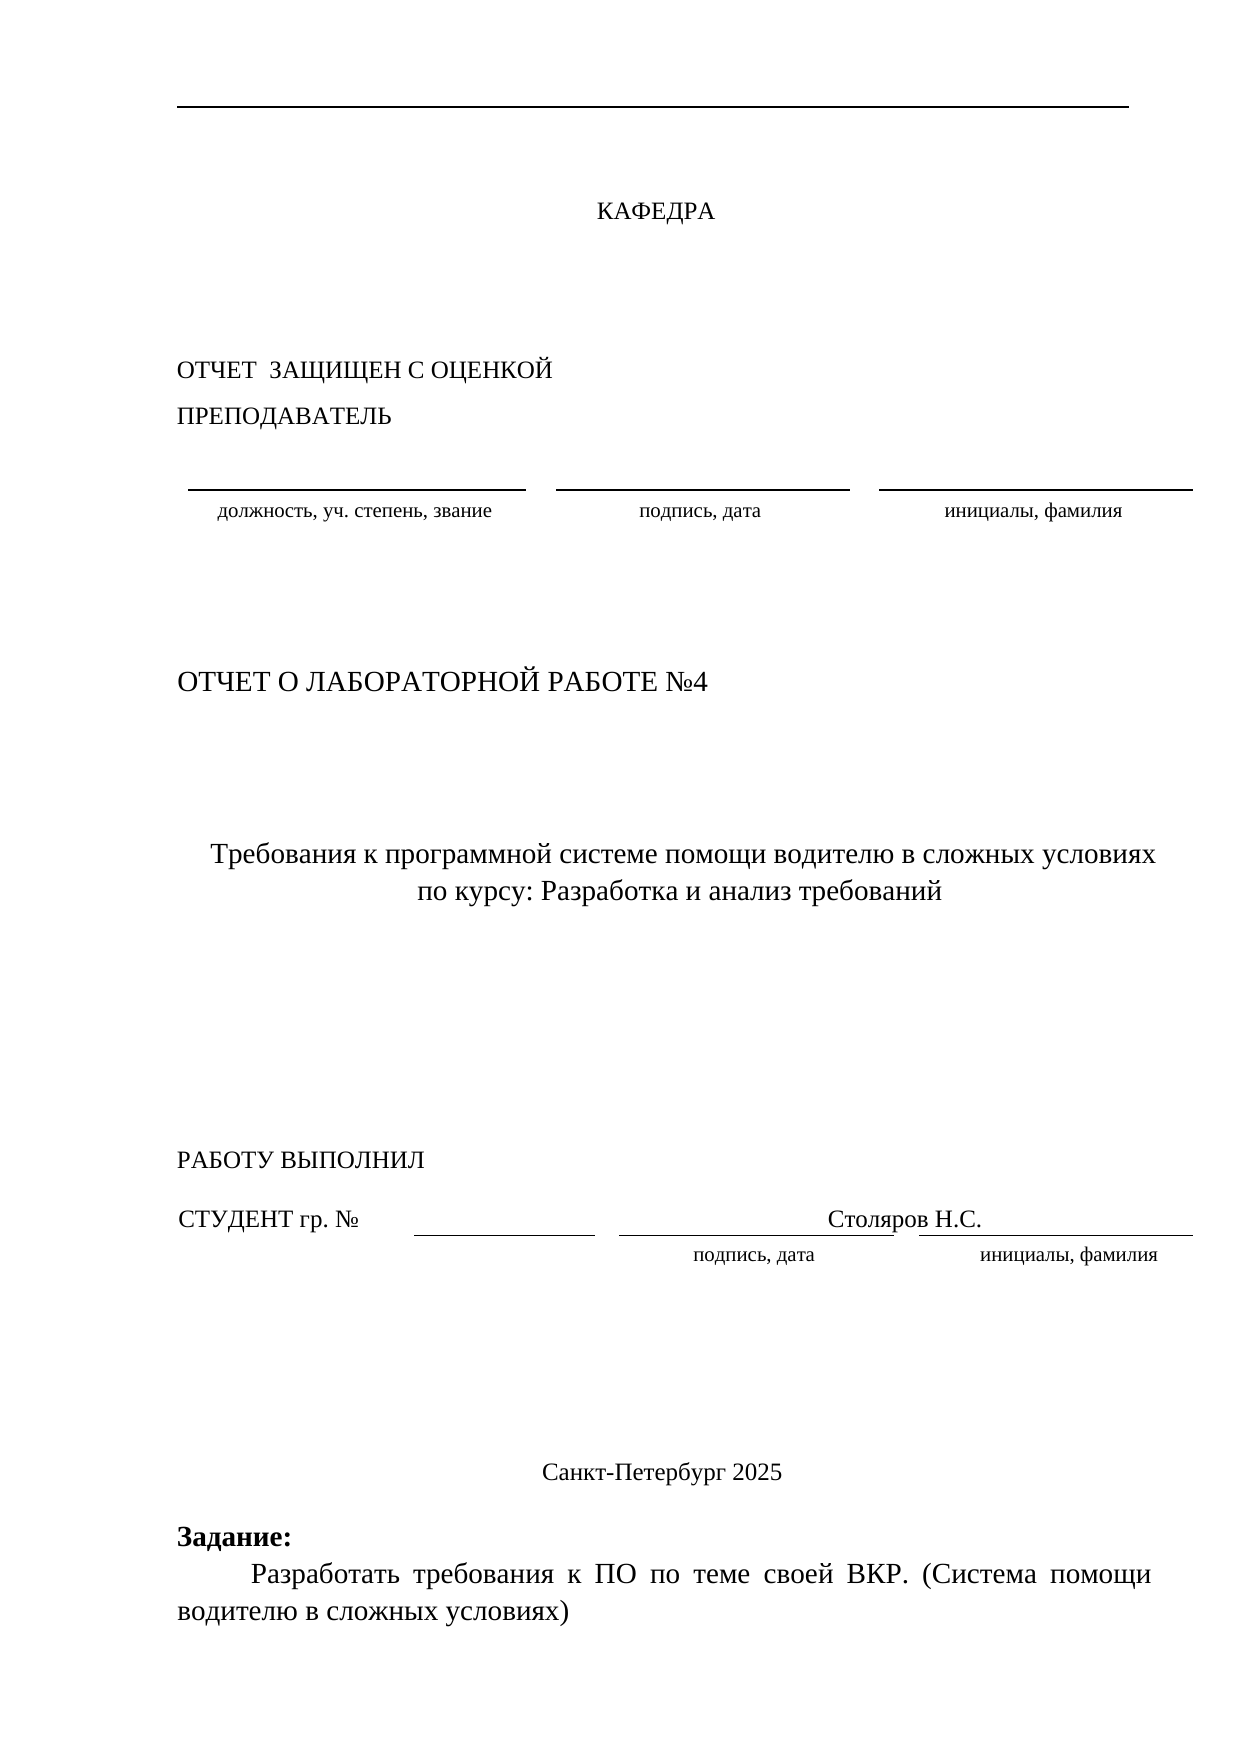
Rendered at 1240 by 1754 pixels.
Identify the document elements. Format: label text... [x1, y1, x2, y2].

subtitle СТУДЕНТ гр. № Столяров Н.С. [177, 1204, 1163, 1233]
text должность, уч. степень, звание подпись, дата инициалы, фамилия [177, 494, 1163, 523]
text ОТЧЕТ О ЛАБОРАТОРНОЙ РАБОТЕ №4 [177, 664, 1152, 697]
text Разработать требования к ПО по теме своей ВКР. (Система помощи водителю в сложных условиях) [177, 1556, 1152, 1627]
text КАФЕДРА [178, 196, 1152, 225]
subtitle ОТЧЕТ ЗАЩИЩЕН С ОЦЕНКОЙ ПРЕПОДАВАТЕЛЬ [177, 355, 682, 429]
text Задание: [177, 1519, 1163, 1553]
text Требования к программной системе помощи водителю в сложных условиях по курсу: Разработка и анализ требований [203, 836, 1163, 907]
text РАБОТУ ВЫПОЛНИЛ [177, 1145, 682, 1174]
text Санкт-Петербург 2025 [178, 1457, 1152, 1486]
text подпись, дата инициалы, фамилия [177, 1238, 1163, 1267]
